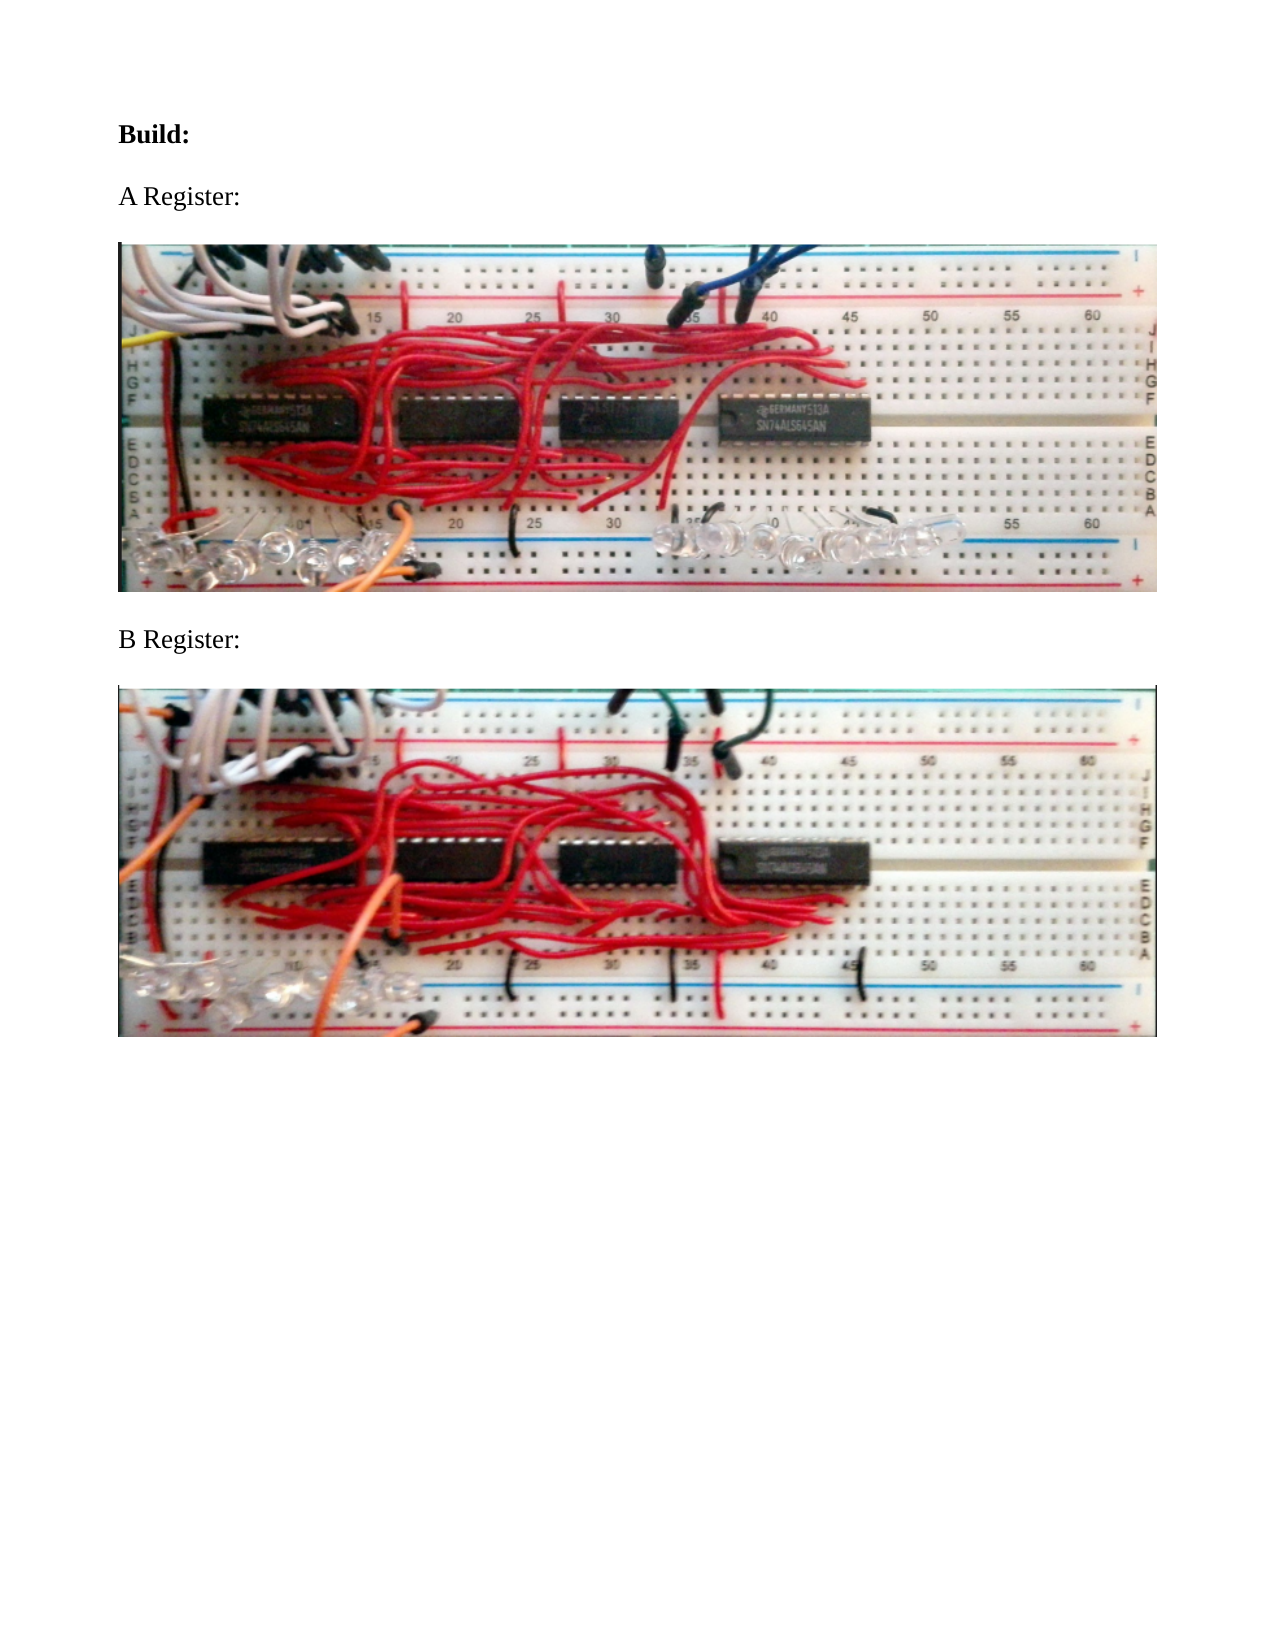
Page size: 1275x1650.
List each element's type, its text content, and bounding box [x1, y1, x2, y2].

picture [118, 242, 1157, 592]
text B Register: [118, 623, 1157, 654]
picture [118, 685, 1157, 1037]
text Build: [118, 118, 1157, 149]
text A Register: [118, 180, 1157, 212]
